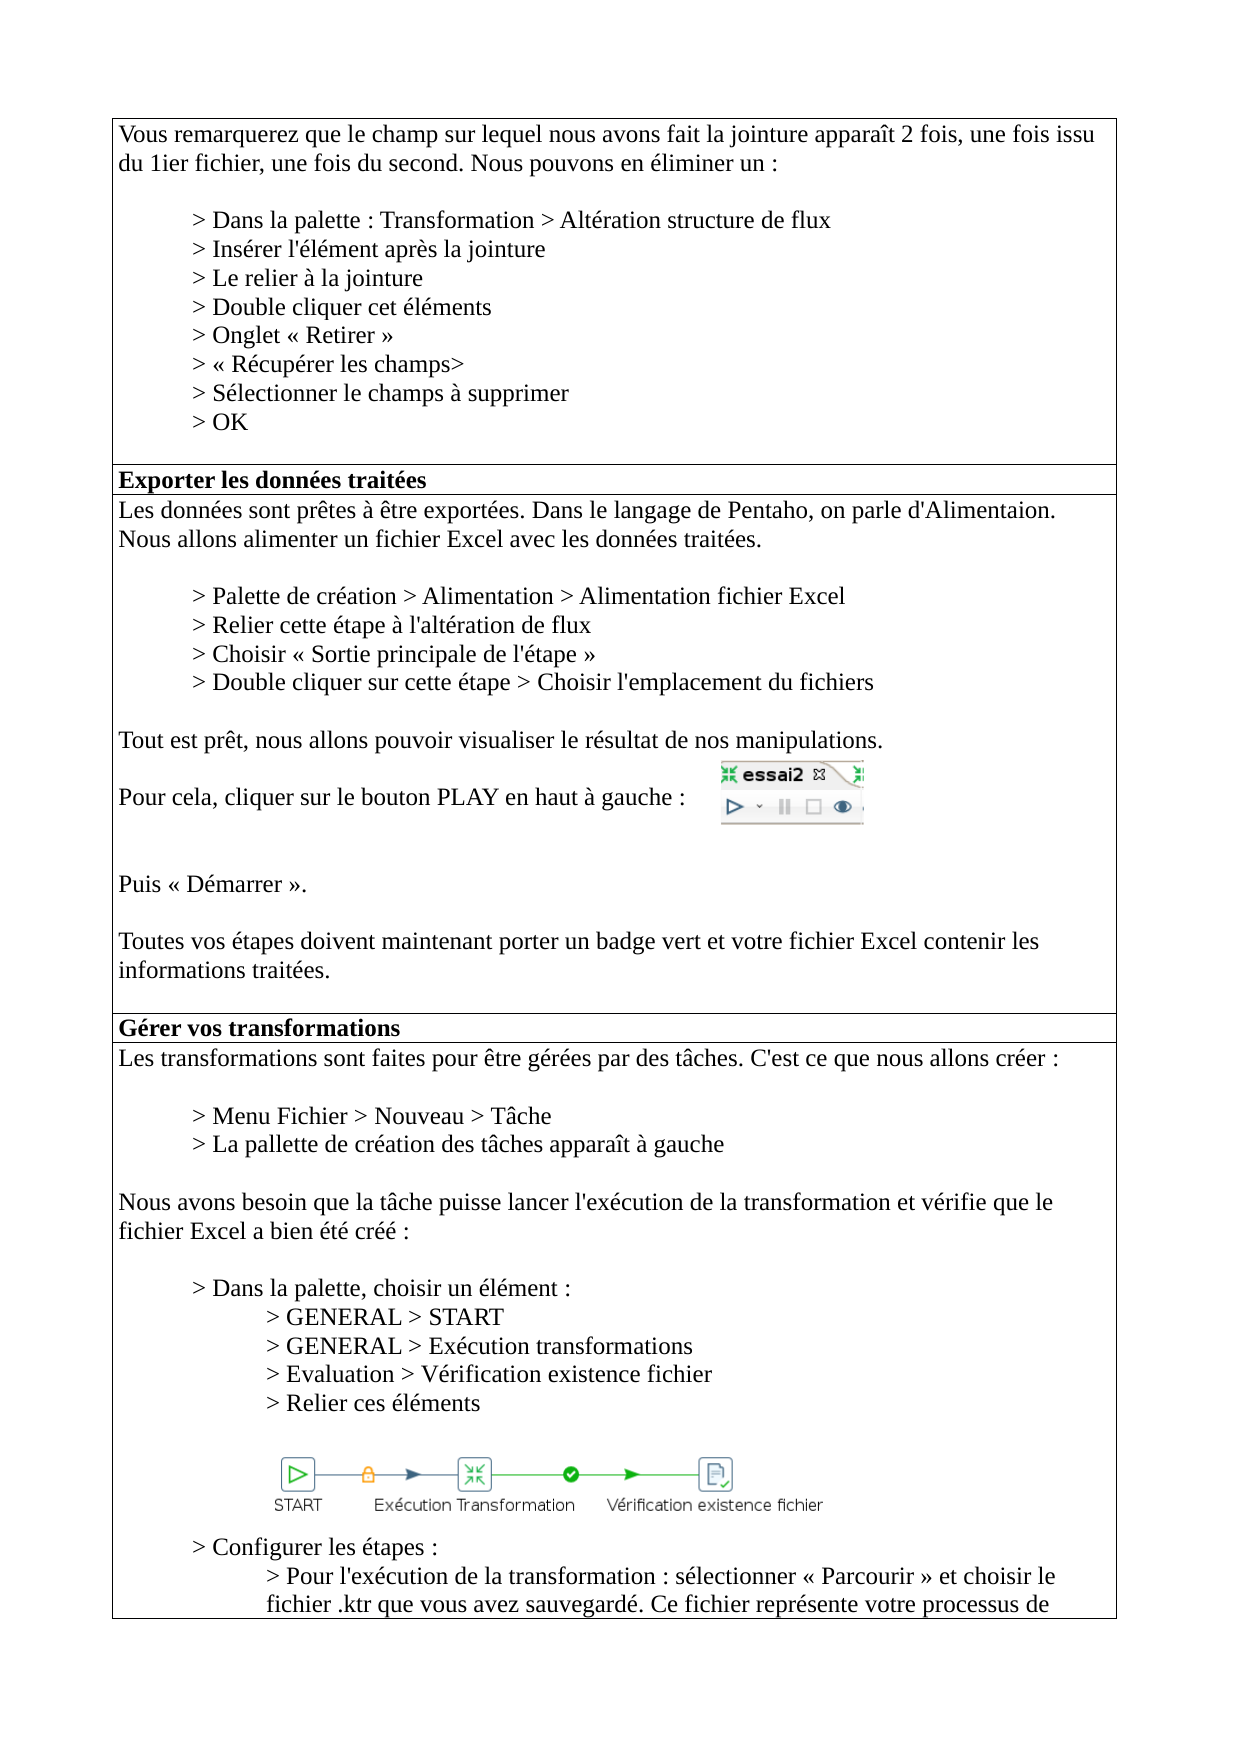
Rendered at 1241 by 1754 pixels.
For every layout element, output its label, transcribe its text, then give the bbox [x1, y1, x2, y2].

table_cell Maintenant que vos fichiers sont prêts à être triés, ils sont prêts à être joints. > Dans la palette de création, choisir Jointure lignes > Jointure comparaison de lignes > Insérer ce module dans votre schéma à droite > Toujours en maintenant la touche SHIFT enfoncée, relier les 2 modules de tri à la jointure : > Double cliquer sur le module de jointure > Configurer la jointure : > Sélectionner les 2 étapes de tri pour les étapes > Sélectionner le type de jointure > « Récupérer les champs » > Ne conserver que le champs sur lequel faire la jointure (cliquer sur un champ à supprimer et appuyer sur Suppr pour en éliminer un) > OK La jointure est faite. NB : vous n'avez toujours pas de données en sortie. Pour l'instant, nous ne faisons que mettre en place un processus de traitement des données, qui sera exécuté plus tard. Vous pouvez néanmoins prévisualiser vos données traitées dans le panneau Prévisualisation en bas : Vous remarquerez que le champ sur lequel nous avons fait la jointure apparaît 2 fois, une fois issu du 1ier fichier, une fois du second. Nous pouvons en éliminer un : > Dans la palette : Transformation > Altération structure de flux > Insérer l'élément après la jointure > Le relier à la jointure > Double cliquer cet éléments > Onglet « Retirer » > « Récupérer les champs> > Sélectionner le champs à supprimer > OK [113, 119, 192, 464]
picture [720, 760, 864, 829]
picture [262, 1432, 835, 1527]
table_cell Les données sont prêtes à être exportées. Dans le langage de Pentaho, on parle d'Alimentaion. Nous allons alimenter un fichier Excel avec les données traitées. > Palette de création > Alimentation > Alimentation fichier Excel > Relier cette étape à l'altération de flux > Choisir « Sortie principale de l'étape » > Double cliquer sur cette étape > Choisir l'emplacement du fichiers Tout est prêt, nous allons pouvoir visualiser le résultat de nos manipulations. Pour cela, cliquer sur le bouton PLAY en haut à gauche : Puis « Démarrer ». Toutes vos étapes doivent maintenant porter un badge vert et votre fichier Excel contenir les informations traitées. [113, 495, 192, 1012]
table_cell Les transformations sont faites pour être gérées par des tâches. C'est ce que nous allons créer : > Menu Fichier > Nouveau > Tâche > La pallette de création des tâches apparaît à gauche Nous avons besoin que la tâche puisse lancer l'exécution de la transformation et vérifie que le fichier Excel a bien été créé : > Dans la palette, choisir un élément : > GENERAL > START > GENERAL > Exécution transformations > Evaluation > Vérification existence fichier > Relier ces éléments > Configurer les étapes : > Pour l'exécution de la transformation : sélectionner « Parcourir » et choisir le fichier .ktr que vous avez sauvegardé. Ce fichier représente votre processus de transformation. > Pour l'existence du fichier, faites de même en sélectionnant le nom de fichier de sortie. > Exécuter la tâche en cliquant sur le bouton PLAY. Toutes les étapes doivent être en vert. Il est bien sûr possible de rajouter de nombreuses étapes de transformation et de tâches. [113, 1043, 266, 1618]
